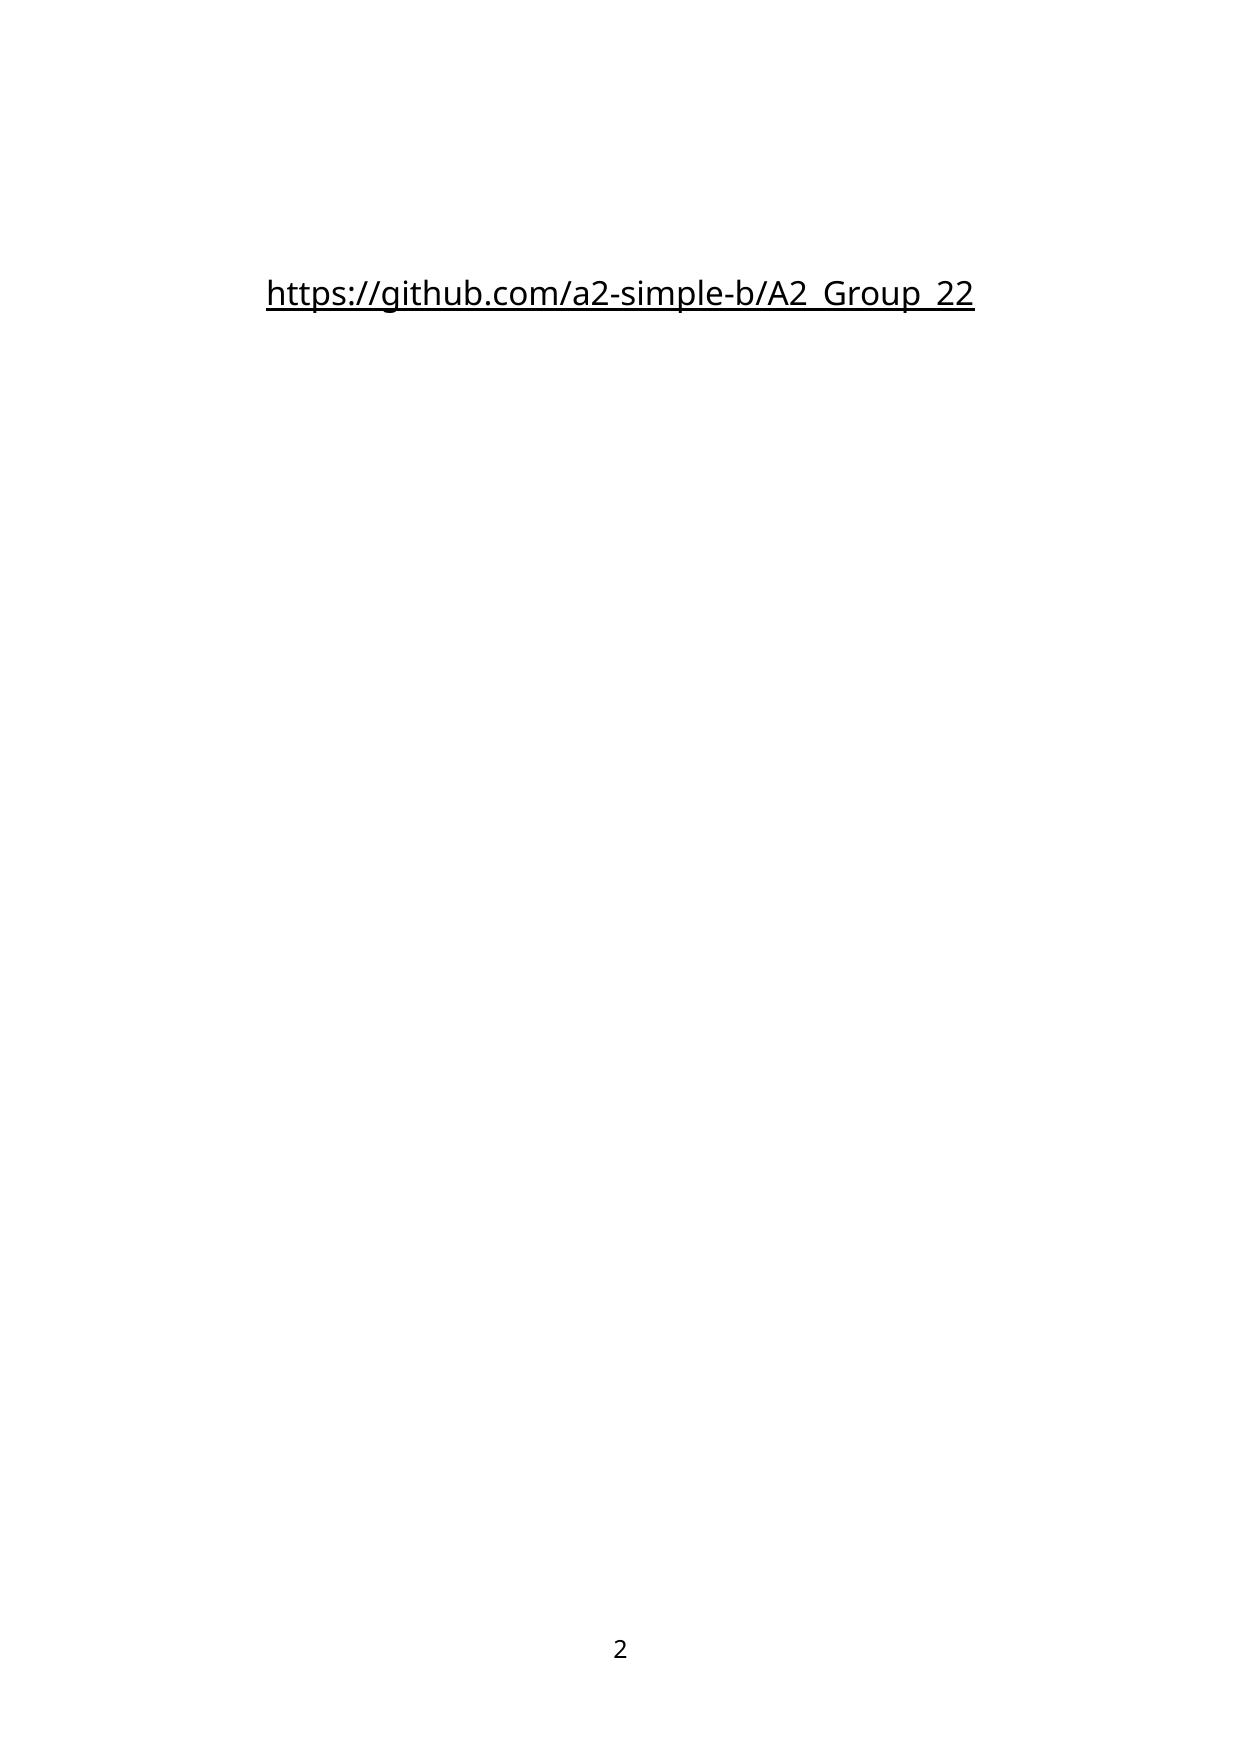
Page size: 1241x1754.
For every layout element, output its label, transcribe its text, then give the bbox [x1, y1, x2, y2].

text Website [88, 88, 1152, 134]
text Group repository https://github.com/a2-simple-b/A2_Group_22 [88, 225, 1152, 316]
text https://a2-simple-b.github.io/A2_Group_22/ [88, 134, 1152, 179]
